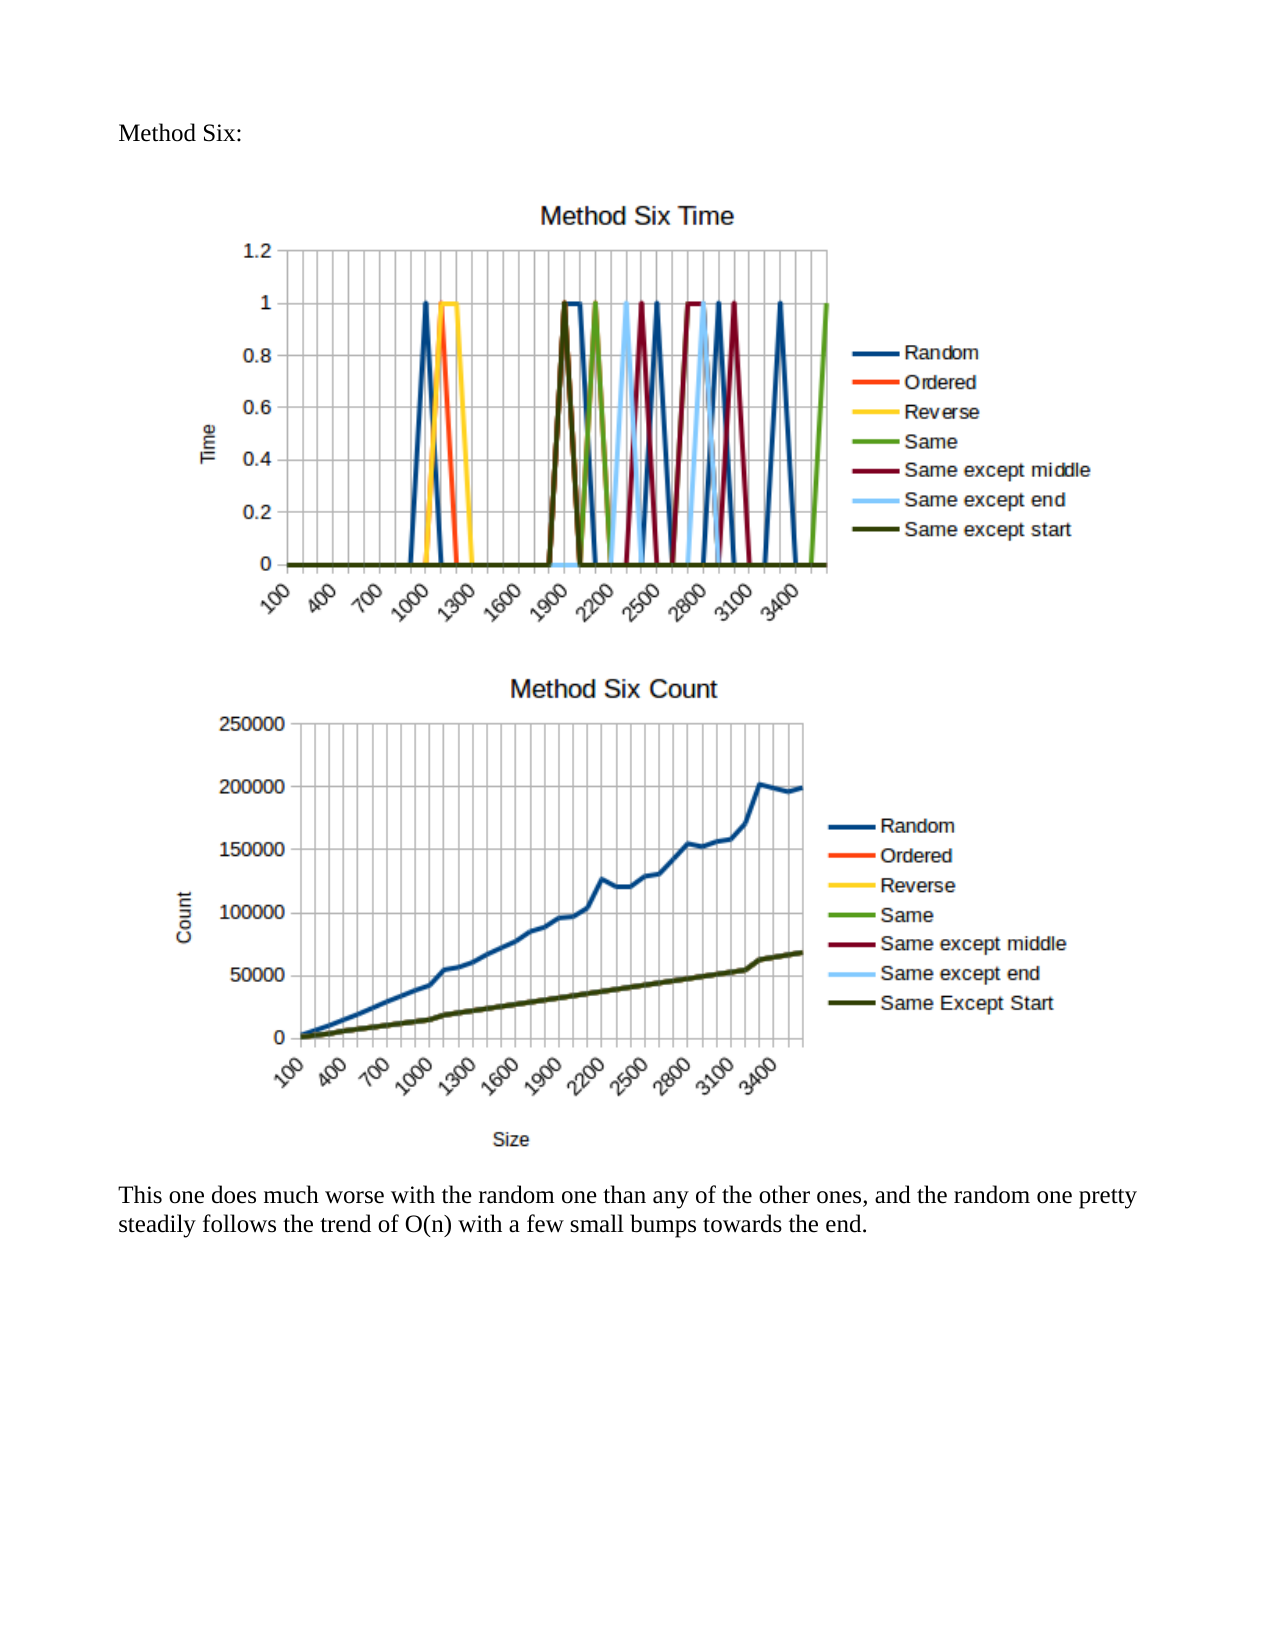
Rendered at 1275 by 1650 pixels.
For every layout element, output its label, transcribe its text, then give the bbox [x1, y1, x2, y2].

text This one does much worse with the random one than any of the other ones, and the random one pretty steadily follows the trend of O(n) with a few small bumps towards the end. [118, 176, 1157, 1238]
picture [141, 175, 1110, 1181]
text Method Six: [118, 118, 1157, 147]
